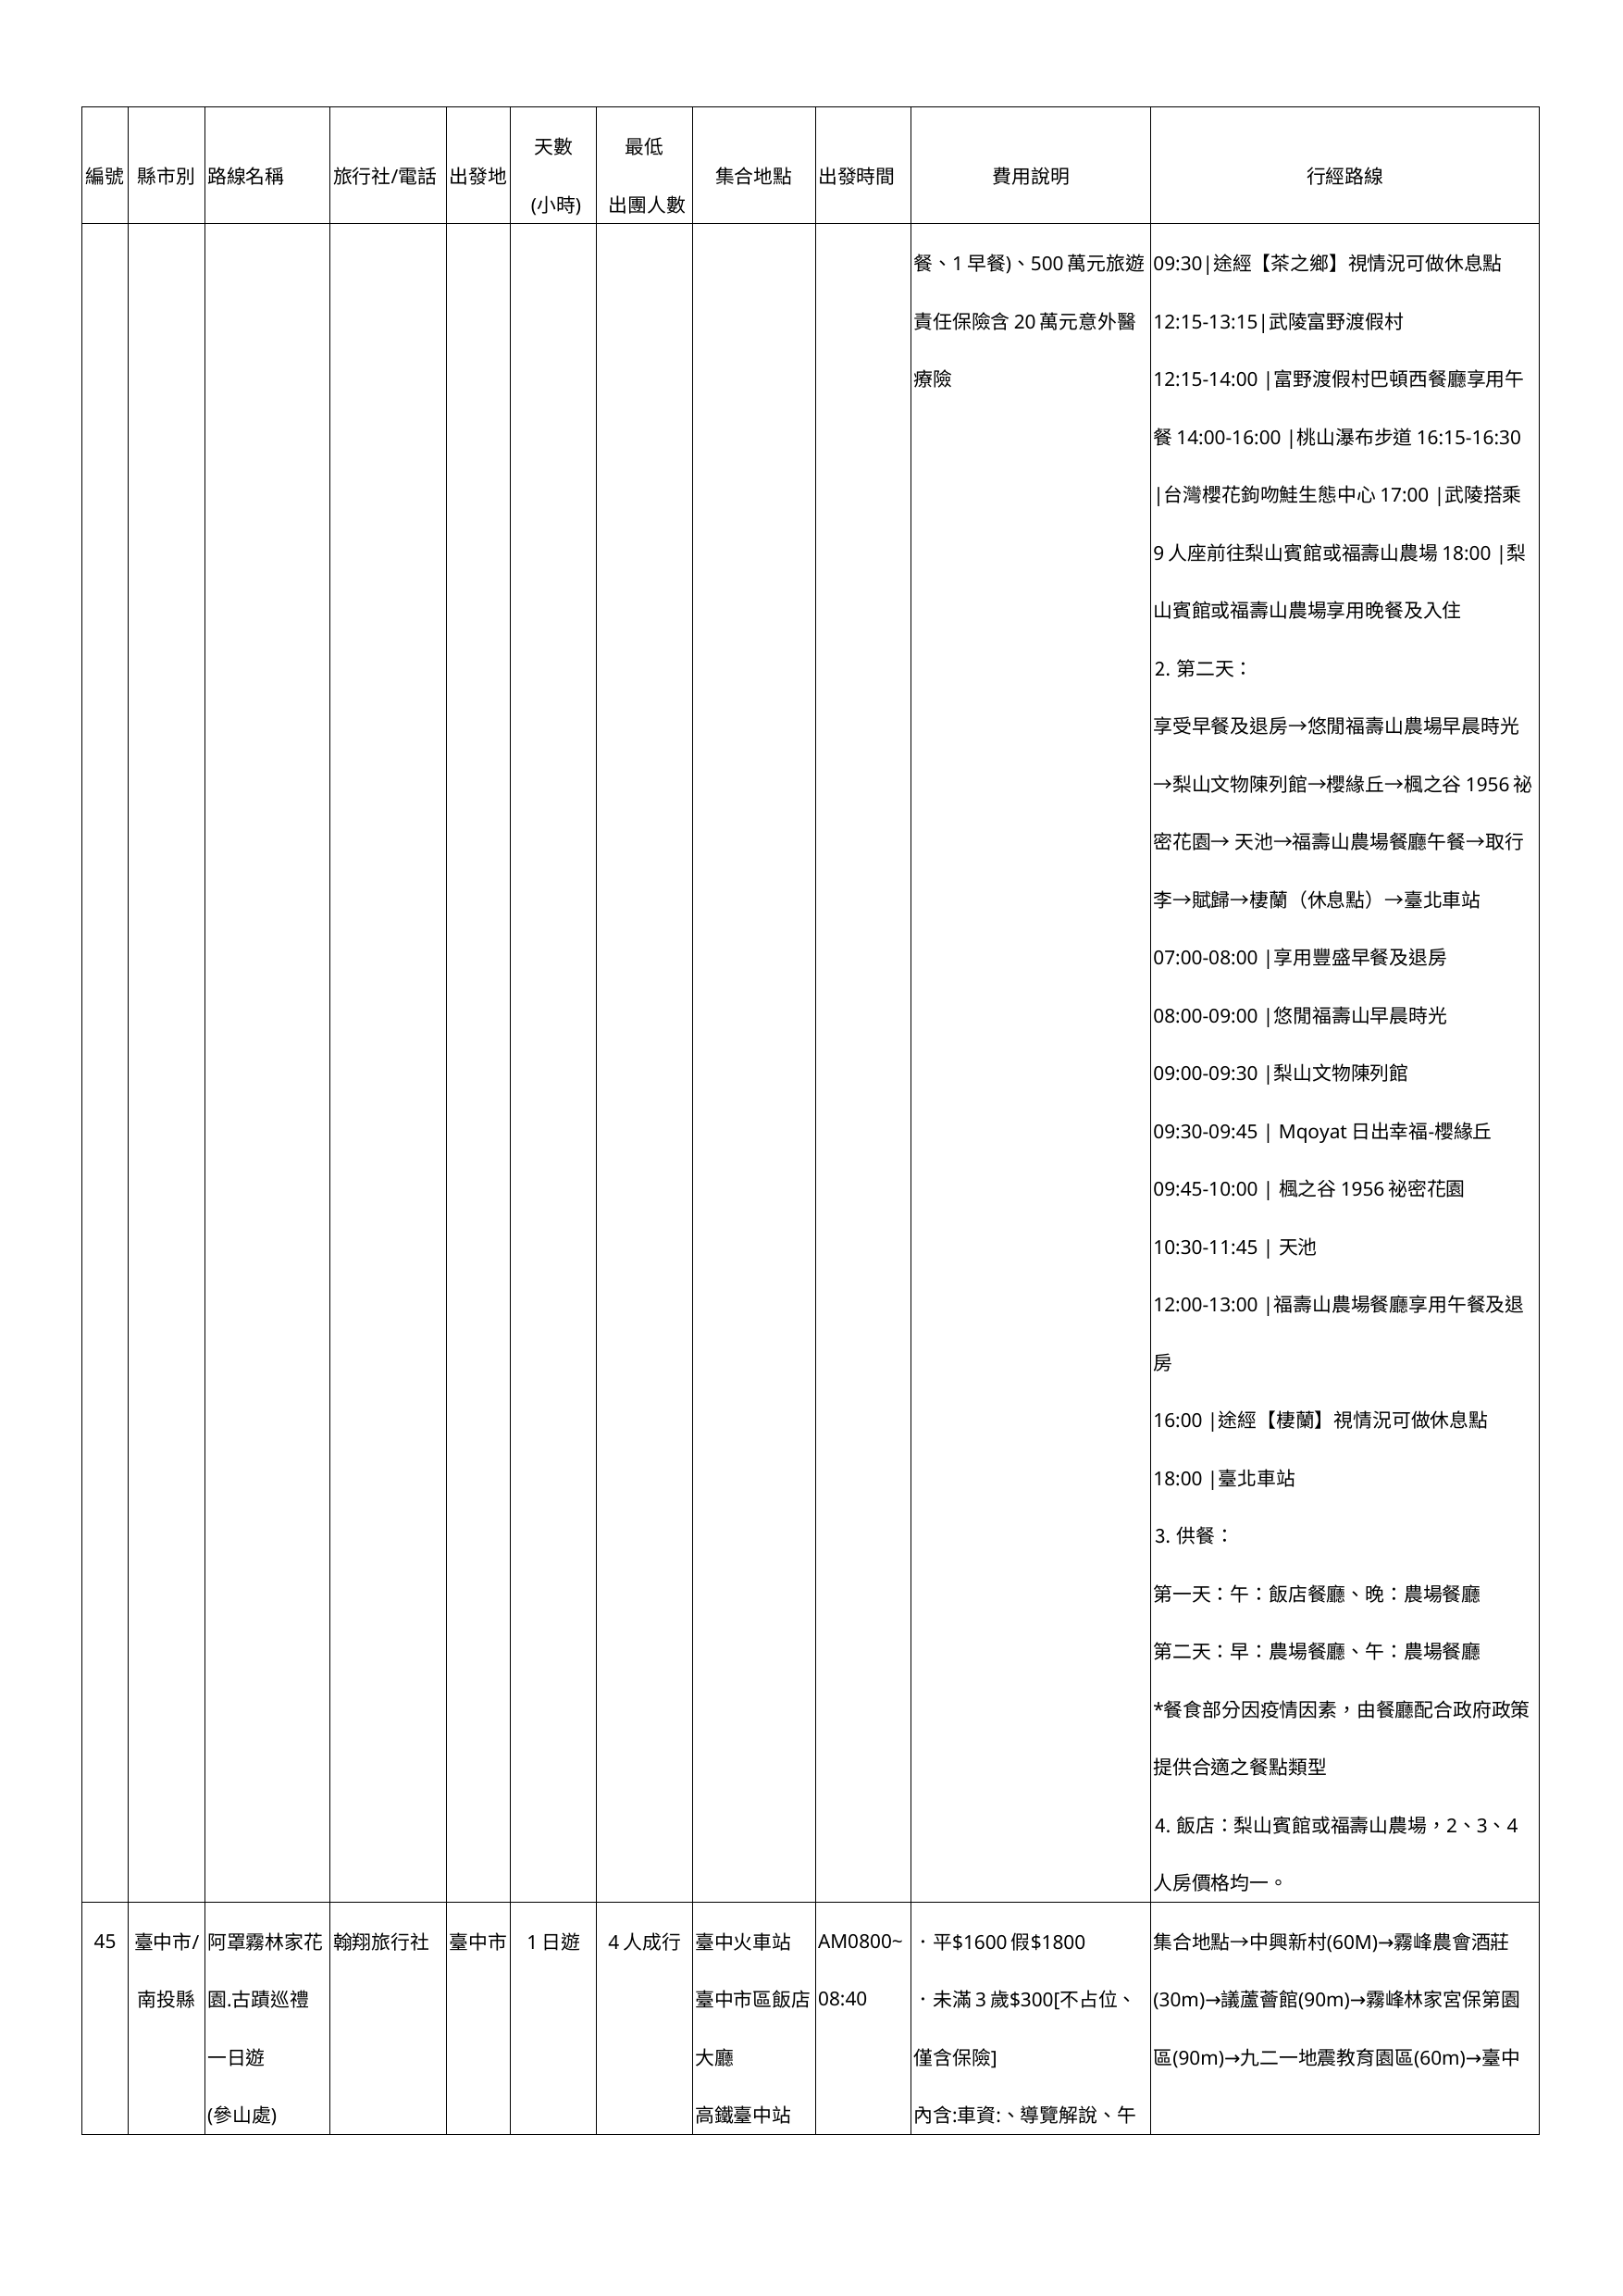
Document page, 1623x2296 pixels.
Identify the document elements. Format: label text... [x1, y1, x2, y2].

table_header 出發時間 [816, 107, 911, 223]
table_cell [330, 224, 446, 1902]
table_header 路線名稱 [205, 107, 329, 223]
table_cell 09:30|途經【茶之鄉】視情況可做休息點12:15-13:15|武陵富野渡假村 12:15-14:00 |富野渡假村巴頓西餐廳享用午餐14:00-16:00 |桃山瀑布步道16:15-16:30 |台灣櫻花鉤吻鮭生態中心17:00 |武陵搭乘9人座前往梨山賓館或福壽山農場18:00 |梨山賓館或福壽山農場享用晚餐及入住 ⒉第二天： 享受早餐及退房→悠閒福壽山農場早晨時光→梨山文物陳列館→櫻緣丘→楓之谷1956祕密花園→ 天池→福壽山農場餐廳午餐→取行李→賦歸→棲蘭（休息點）→臺北車站 07:00-08:00 |享用豐盛早餐及退房 08:00-09:00 |悠閒福壽山早晨時光 09:00-09:30 |梨山文物陳列館 09:30-09:45 | Mqoyat日出幸福-櫻緣丘 09:45-10:00 | 楓之谷1956祕密花園 10:30-11:45 | 天池 12:00-13:00 |福壽山農場餐廳享用午餐及退房 16:00 |途經【棲蘭】視情況可做休息點 18:00 |臺北車站 ⒊供餐： 第一天：午：飯店餐廳、晚：農場餐廳 第二天：早：農場餐廳、午：農場餐廳 *餐食部分因疫情因素，由餐廳配合政府政策提供合適之餐點類型 ⒋飯店：梨山賓館或福壽山農場，2、3、4人房價格均一。 [1151, 224, 1539, 1902]
table_cell [447, 224, 510, 1902]
table_header 天數 (小時) [511, 107, 596, 223]
table_cell 45 [82, 1903, 128, 2134]
table_cell [205, 224, 329, 1902]
table_header 出發地 [447, 107, 510, 223]
table_cell 臺中市 [447, 1903, 510, 2134]
table_cell 翰翔旅行社 [330, 1903, 446, 2134]
table_header 費用說明 [911, 107, 1150, 223]
table_header 集合地點 [693, 107, 815, 223]
table_cell 餐、1早餐)、500萬元旅遊責任保險含20萬元意外醫療險 [911, 224, 1150, 1902]
table_header 行經路線 [1151, 107, 1539, 223]
table_cell [82, 224, 128, 1902]
table_cell [693, 224, 815, 1902]
table_cell 4人成行 [597, 1903, 692, 2134]
table_cell [129, 224, 204, 1902]
table_cell 臺中火車站 臺中市區飯店大廳 高鐵臺中站 [693, 1903, 815, 2134]
table_header 旅行社/電話 [330, 107, 446, 223]
table_cell [816, 224, 911, 1902]
table_cell 臺中市/南投縣 [129, 1903, 204, 2134]
table_cell ．平$1600假$1800 ．未滿3歲$300[不占位、僅含保險] 內含:車資:、導覽解說、午 [911, 1903, 1150, 2134]
table_cell AM0800~08:40 [816, 1903, 911, 2134]
table_header 縣市別 [129, 107, 204, 223]
table_header 最低 出團人數 [597, 107, 692, 223]
table_cell [511, 224, 596, 1902]
table_cell [597, 224, 692, 1902]
table_header 編號 [82, 107, 128, 223]
table_cell 1日遊 [511, 1903, 596, 2134]
table_cell 集合地點→中興新村(60M)→霧峰農會酒莊(30m)→議蘆薈館(90m)→霧峰林家宮保第園區(90m)→九二一地震教育園區(60m)→臺中 [1151, 1903, 1539, 2134]
table_cell 阿罩霧林家花園.古蹟巡禮一日遊 (參山處) [205, 1903, 329, 2134]
